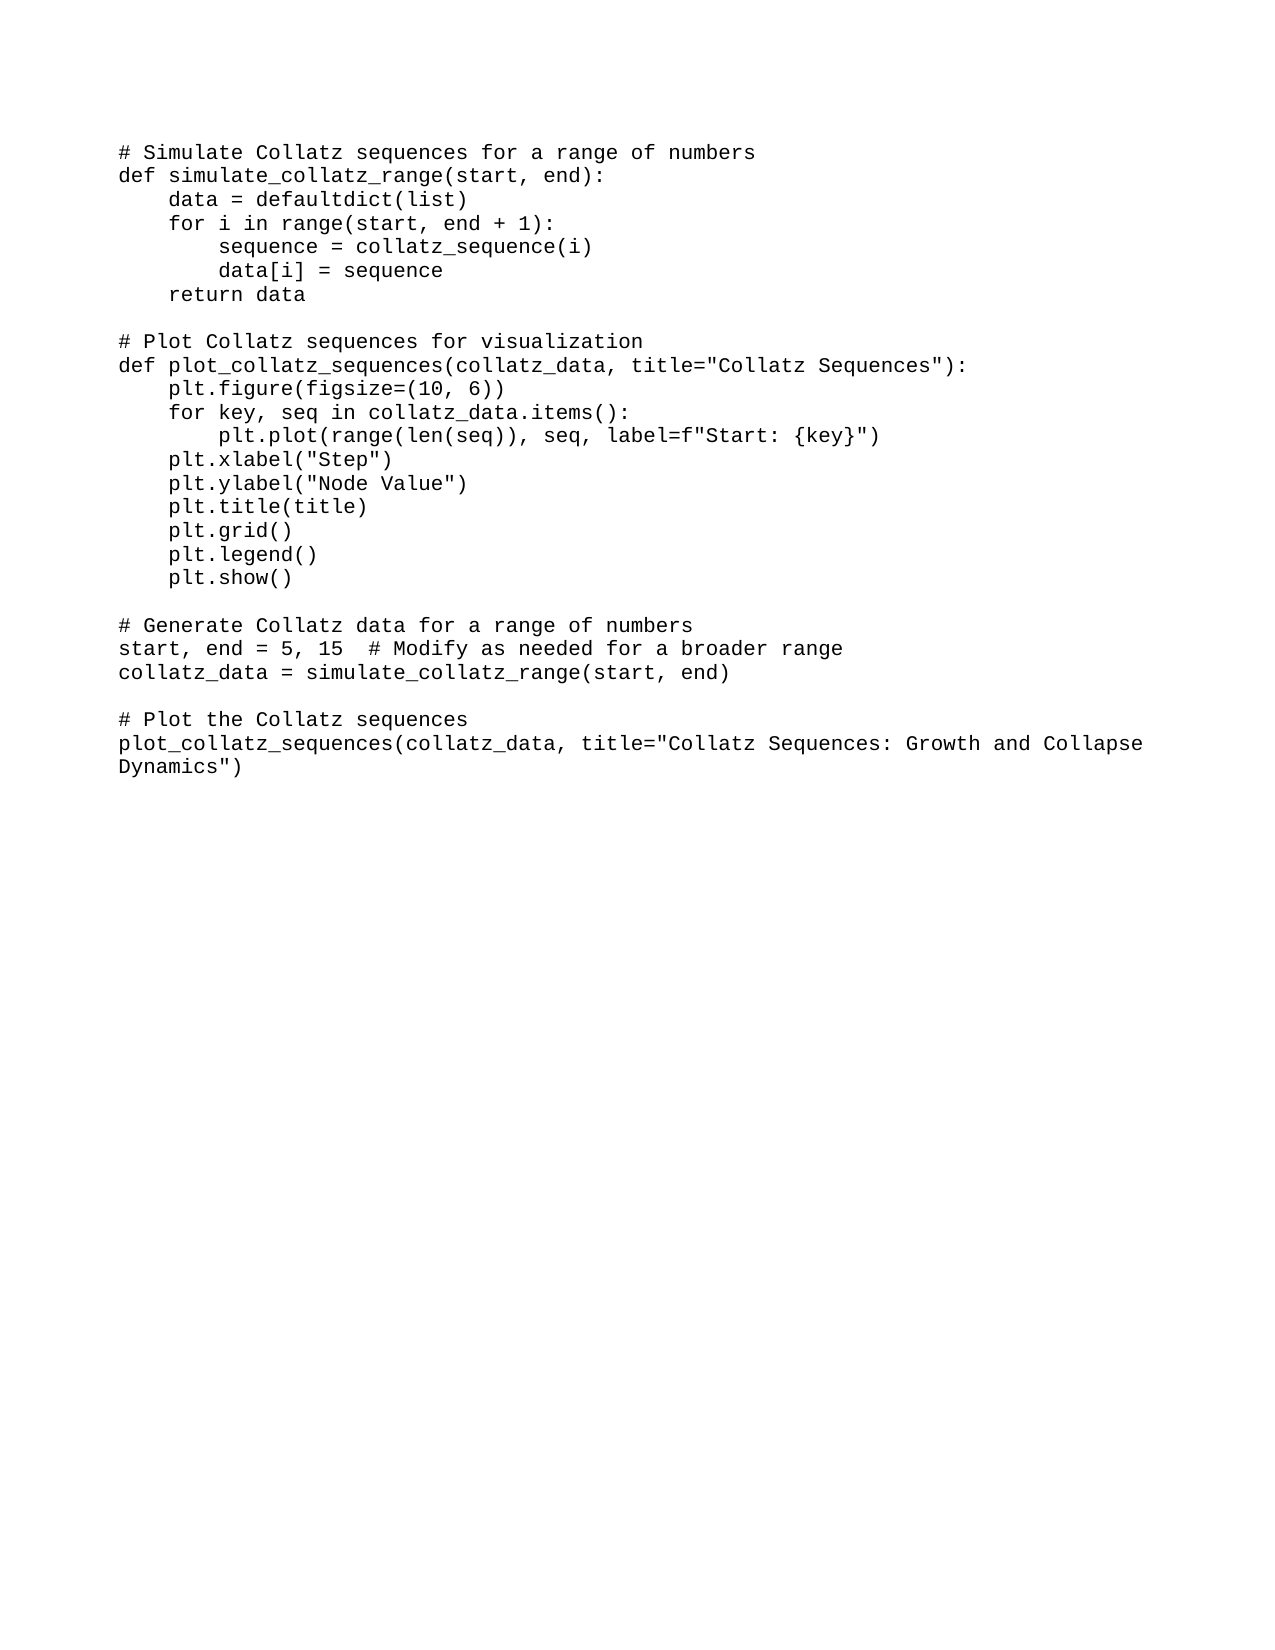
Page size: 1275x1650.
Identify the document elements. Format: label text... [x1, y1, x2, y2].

text for i in range(start, end + 1): [118, 213, 1157, 236]
text plt.figure(figsize=(10, 6)) [118, 378, 1157, 402]
text collatz_data = simulate_collatz_range(start, end) [118, 662, 1157, 686]
text plt.grid() [118, 520, 1157, 544]
text plot_collatz_sequences(collatz_data, title="Collatz Sequences: Growth and Collapse Dynamics") [118, 733, 1157, 780]
text def plot_collatz_sequences(collatz_data, title="Collatz Sequences"): [118, 354, 1157, 378]
text plt.ylabel("Node Value") [118, 473, 1157, 496]
text data = defaultdict(list) [118, 189, 1157, 213]
text # Plot the Collatz sequences [118, 709, 1157, 733]
text start, end = 5, 15 # Modify as needed for a broader range [118, 638, 1157, 662]
text plt.show() [118, 567, 1157, 591]
text # Simulate Collatz sequences for a range of numbers [118, 142, 1157, 165]
text return data [118, 284, 1157, 307]
text sequence = collatz_sequence(i) [118, 236, 1157, 260]
text # Generate Collatz data for a range of numbers [118, 615, 1157, 638]
text data[i] = sequence [118, 260, 1157, 284]
text for key, seq in collatz_data.items(): [118, 402, 1157, 426]
text plt.plot(range(len(seq)), seq, label=f"Start: {key}") [118, 426, 1157, 449]
text plt.legend() [118, 544, 1157, 567]
text plt.xlabel("Step") [118, 449, 1157, 473]
text def simulate_collatz_range(start, end): [118, 165, 1157, 189]
text plt.title(title) [118, 496, 1157, 520]
text # Plot Collatz sequences for visualization [118, 331, 1157, 354]
